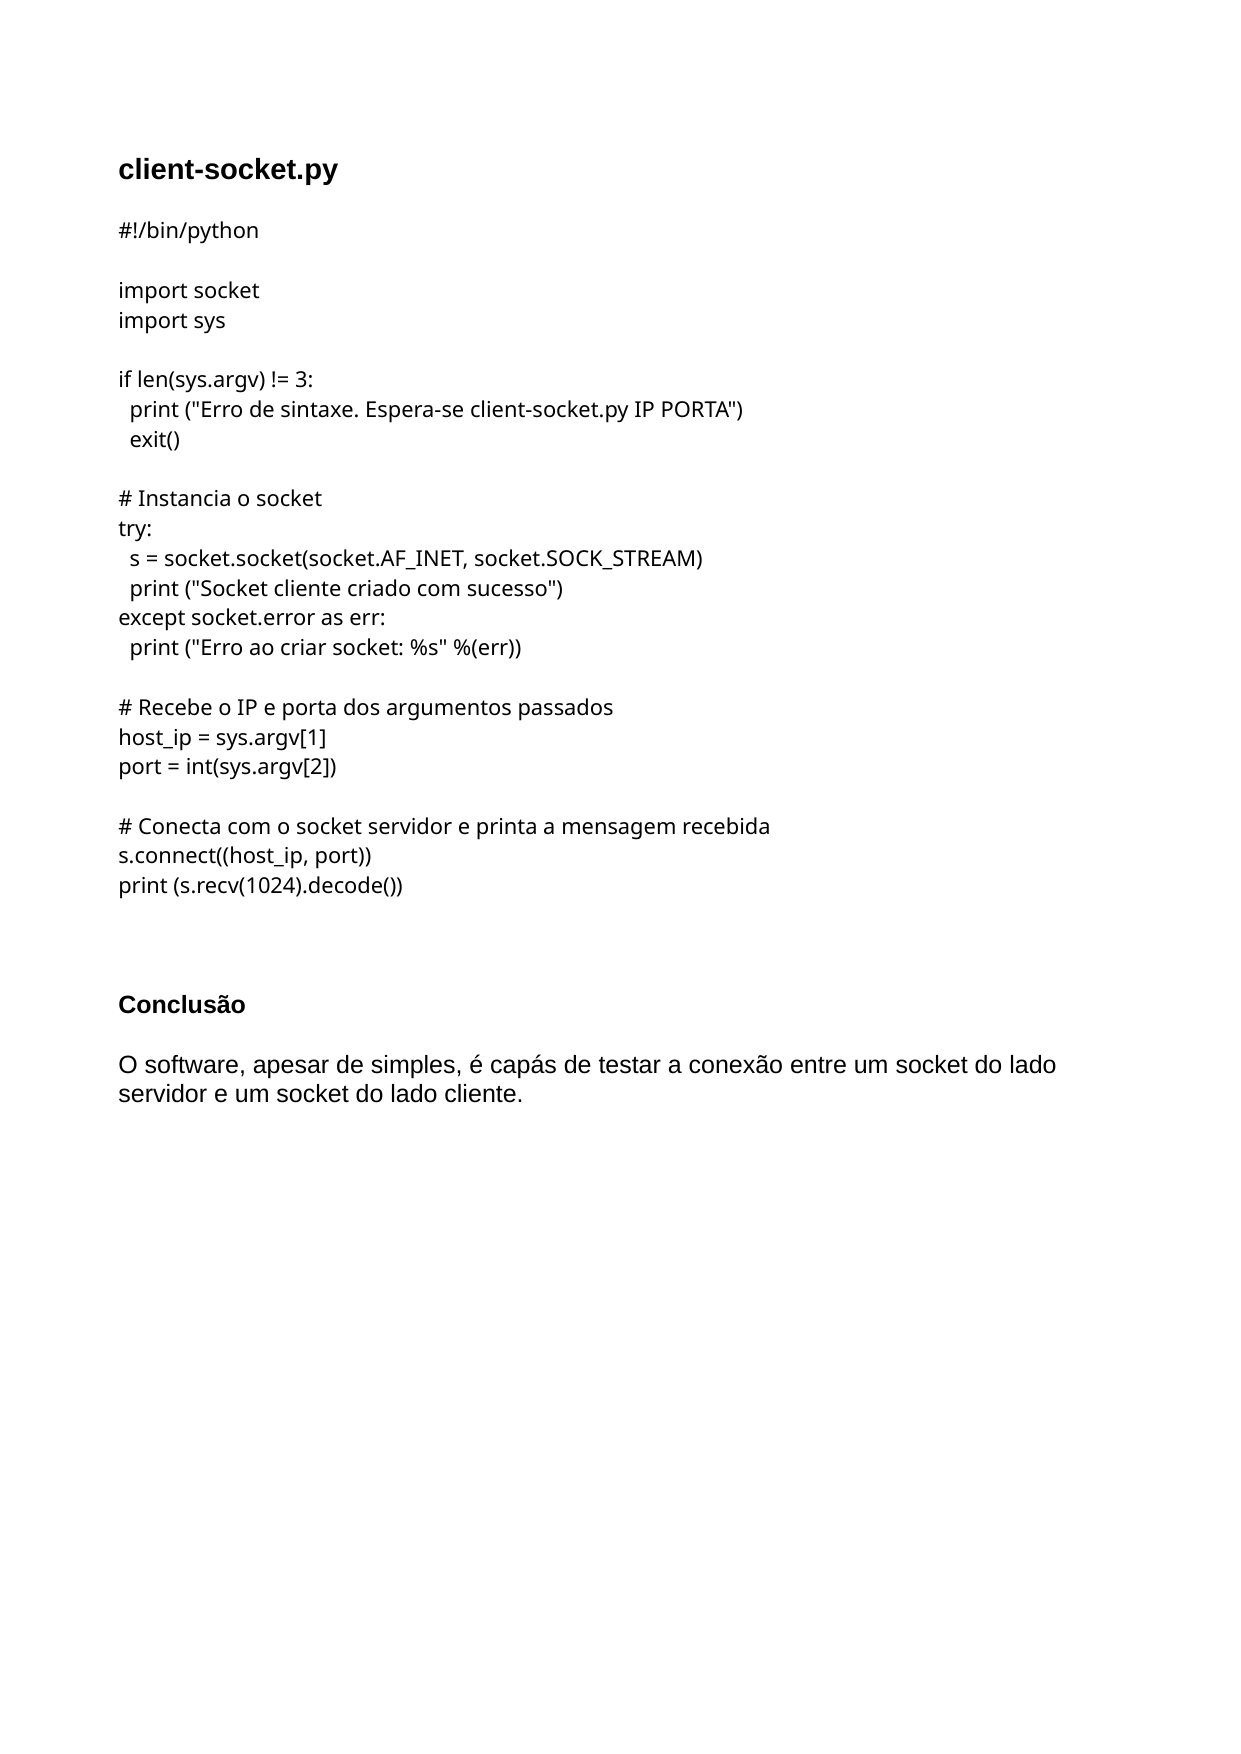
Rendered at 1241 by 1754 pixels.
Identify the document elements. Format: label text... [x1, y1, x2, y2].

text print ("Socket cliente criado com sucesso") [118, 573, 1122, 602]
text #!/bin/python [118, 215, 1122, 245]
text try: [118, 513, 1122, 543]
text except socket.error as err: [118, 602, 1122, 632]
text print ("Erro de sintaxe. Espera-se client-socket.py IP PORTA") [118, 394, 1122, 424]
text print (s.recv(1024).decode()) [118, 870, 1122, 900]
text # Instancia o socket [118, 483, 1122, 513]
text import sys [118, 305, 1122, 334]
text host_ip = sys.argv[1] [118, 721, 1122, 751]
text exit() [118, 424, 1122, 453]
text O software, apesar de simples, é capás de testar a conexão entre um socket do lado servidor e um socket do lado cliente. [118, 1049, 1122, 1108]
text s.connect((host_ip, port)) [118, 841, 1122, 870]
text port = int(sys.argv[2]) [118, 751, 1122, 781]
text if len(sys.argv) != 3: [118, 364, 1122, 394]
text client-socket.py [118, 152, 1122, 186]
text # Recebe o IP e porta dos argumentos passados [118, 692, 1122, 721]
text import socket [118, 275, 1122, 305]
text print ("Erro ao criar socket: %s" %(err)) [118, 632, 1122, 662]
text # Conecta com o socket servidor e printa a mensagem recebida [118, 811, 1122, 841]
text s = socket.socket(socket.AF_INET, socket.SOCK_STREAM) [118, 543, 1122, 573]
text Conclusão [118, 989, 1122, 1019]
